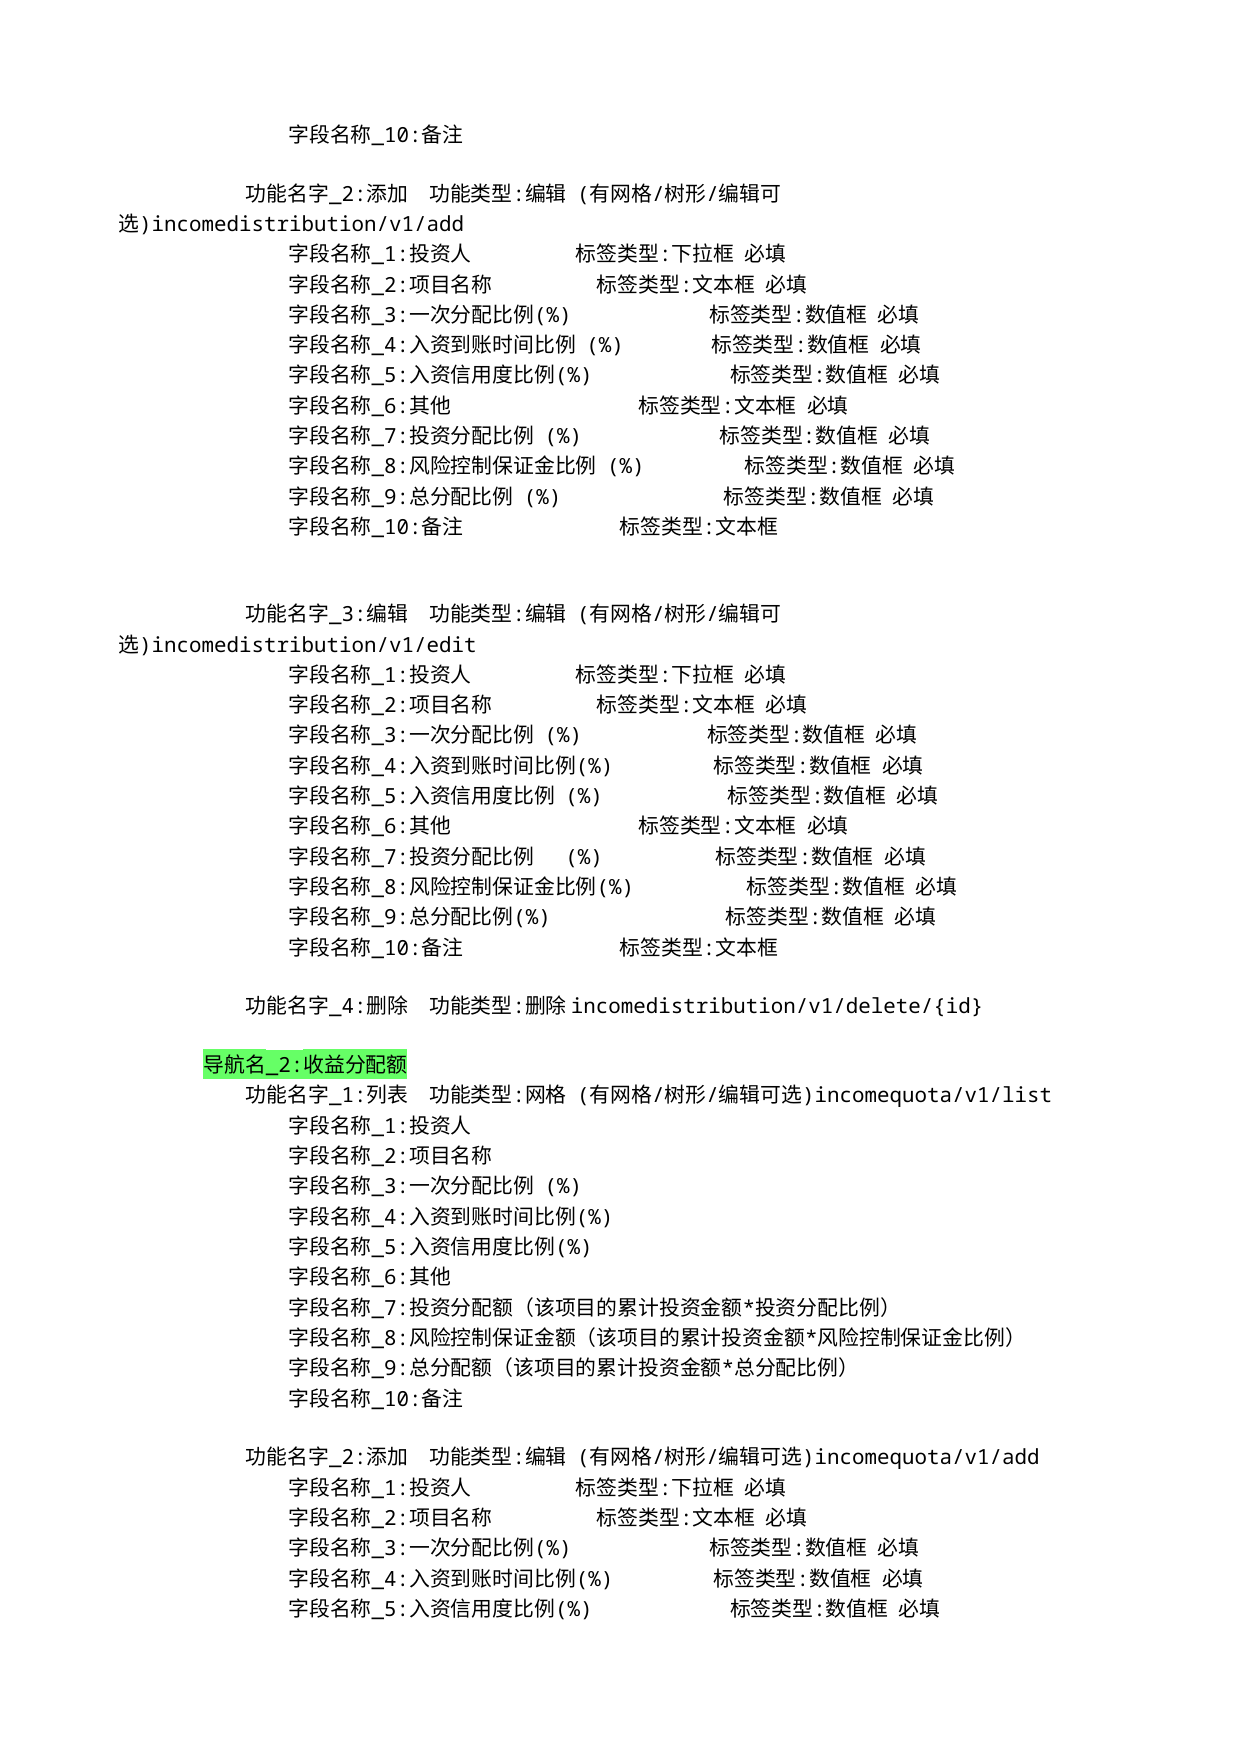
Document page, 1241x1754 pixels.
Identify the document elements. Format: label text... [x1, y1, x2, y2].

text 字段名称_7:投资分配额（该项目的累计投资金额*投资分配比例） [118, 1291, 1122, 1321]
text 字段名称_3:一次分配比例(%) 标签类型:数值框 必填 [118, 1532, 1122, 1562]
text 字段名称_7:投资分配比例 (%) 标签类型:数值框 必填 [118, 840, 1122, 870]
text 字段名称_10:备注 [118, 1382, 1122, 1412]
text 字段名称_10:备注 标签类型:文本框 [118, 510, 1122, 541]
text 功能名字_2:添加 功能类型:编辑 (有网格/树形/编辑可选)incomequota/v1/add [118, 1441, 1122, 1471]
text 字段名称_9:总分配比例(%) 标签类型:数值框 必填 [118, 901, 1122, 931]
text 字段名称_10:备注 [118, 118, 1122, 148]
text 字段名称_8:风险控制保证金额（该项目的累计投资金额*风险控制保证金比例） [118, 1321, 1122, 1352]
text 字段名称_5:入资信用度比例(%) [118, 1230, 1122, 1261]
text 字段名称_8:风险控制保证金比例 (%) 标签类型:数值框 必填 [118, 450, 1122, 480]
text 字段名称_1:投资人 标签类型:下拉框 必填 [118, 237, 1122, 268]
text 字段名称_5:入资信用度比例 (%) 标签类型:数值框 必填 [118, 779, 1122, 810]
text 字段名称_8:风险控制保证金比例(%) 标签类型:数值框 必填 [118, 870, 1122, 901]
text 字段名称_6:其他 标签类型:文本框 必填 [118, 389, 1122, 419]
text 字段名称_4:入资到账时间比例(%) 标签类型:数值框 必填 [118, 749, 1122, 779]
text 字段名称_1:投资人 [118, 1109, 1122, 1139]
text 功能名字_2:添加 功能类型:编辑 (有网格/树形/编辑可选)incomedistribution/v1/add [118, 177, 1122, 237]
text 字段名称_10:备注 标签类型:文本框 [118, 931, 1122, 961]
text 字段名称_5:入资信用度比例(%) 标签类型:数值框 必填 [118, 359, 1122, 389]
text 字段名称_1:投资人 标签类型:下拉框 必填 [118, 1471, 1122, 1501]
text 字段名称_2:项目名称 标签类型:文本框 必填 [118, 1501, 1122, 1532]
text 字段名称_1:投资人 标签类型:下拉框 必填 [118, 658, 1122, 688]
text 字段名称_6:其他 标签类型:文本框 必填 [118, 810, 1122, 840]
text 字段名称_3:一次分配比例 (%) [118, 1170, 1122, 1200]
text 字段名称_2:项目名称 [118, 1139, 1122, 1170]
text 功能名字_1:列表 功能类型:网格 (有网格/树形/编辑可选)incomequota/v1/list [118, 1079, 1122, 1109]
text 字段名称_2:项目名称 标签类型:文本框 必填 [118, 688, 1122, 719]
text 字段名称_6:其他 [118, 1261, 1122, 1291]
text 字段名称_4:入资到账时间比例(%) [118, 1200, 1122, 1230]
text 字段名称_3:一次分配比例(%) 标签类型:数值框 必填 [118, 298, 1122, 328]
text 字段名称_9:总分配额（该项目的累计投资金额*总分配比例） [118, 1352, 1122, 1382]
text 功能名字_3:编辑 功能类型:编辑 (有网格/树形/编辑可选)incomedistribution/v1/edit [118, 597, 1122, 658]
text 字段名称_3:一次分配比例 (%) 标签类型:数值框 必填 [118, 719, 1122, 749]
text 功能名字_4:删除 功能类型:删除incomedistribution/v1/delete/{id} [118, 990, 1122, 1020]
text 字段名称_4:入资到账时间比例(%) 标签类型:数值框 必填 [118, 1562, 1122, 1592]
text 字段名称_5:入资信用度比例(%) 标签类型:数值框 必填 [118, 1592, 1122, 1622]
text 字段名称_2:项目名称 标签类型:文本框 必填 [118, 268, 1122, 298]
text 字段名称_4:入资到账时间比例 (%) 标签类型:数值框 必填 [118, 328, 1122, 359]
text 字段名称_9:总分配比例 (%) 标签类型:数值框 必填 [118, 480, 1122, 510]
text 字段名称_7:投资分配比例 (%) 标签类型:数值框 必填 [118, 419, 1122, 450]
text 导航名_2:收益分配额 [118, 1048, 1122, 1079]
